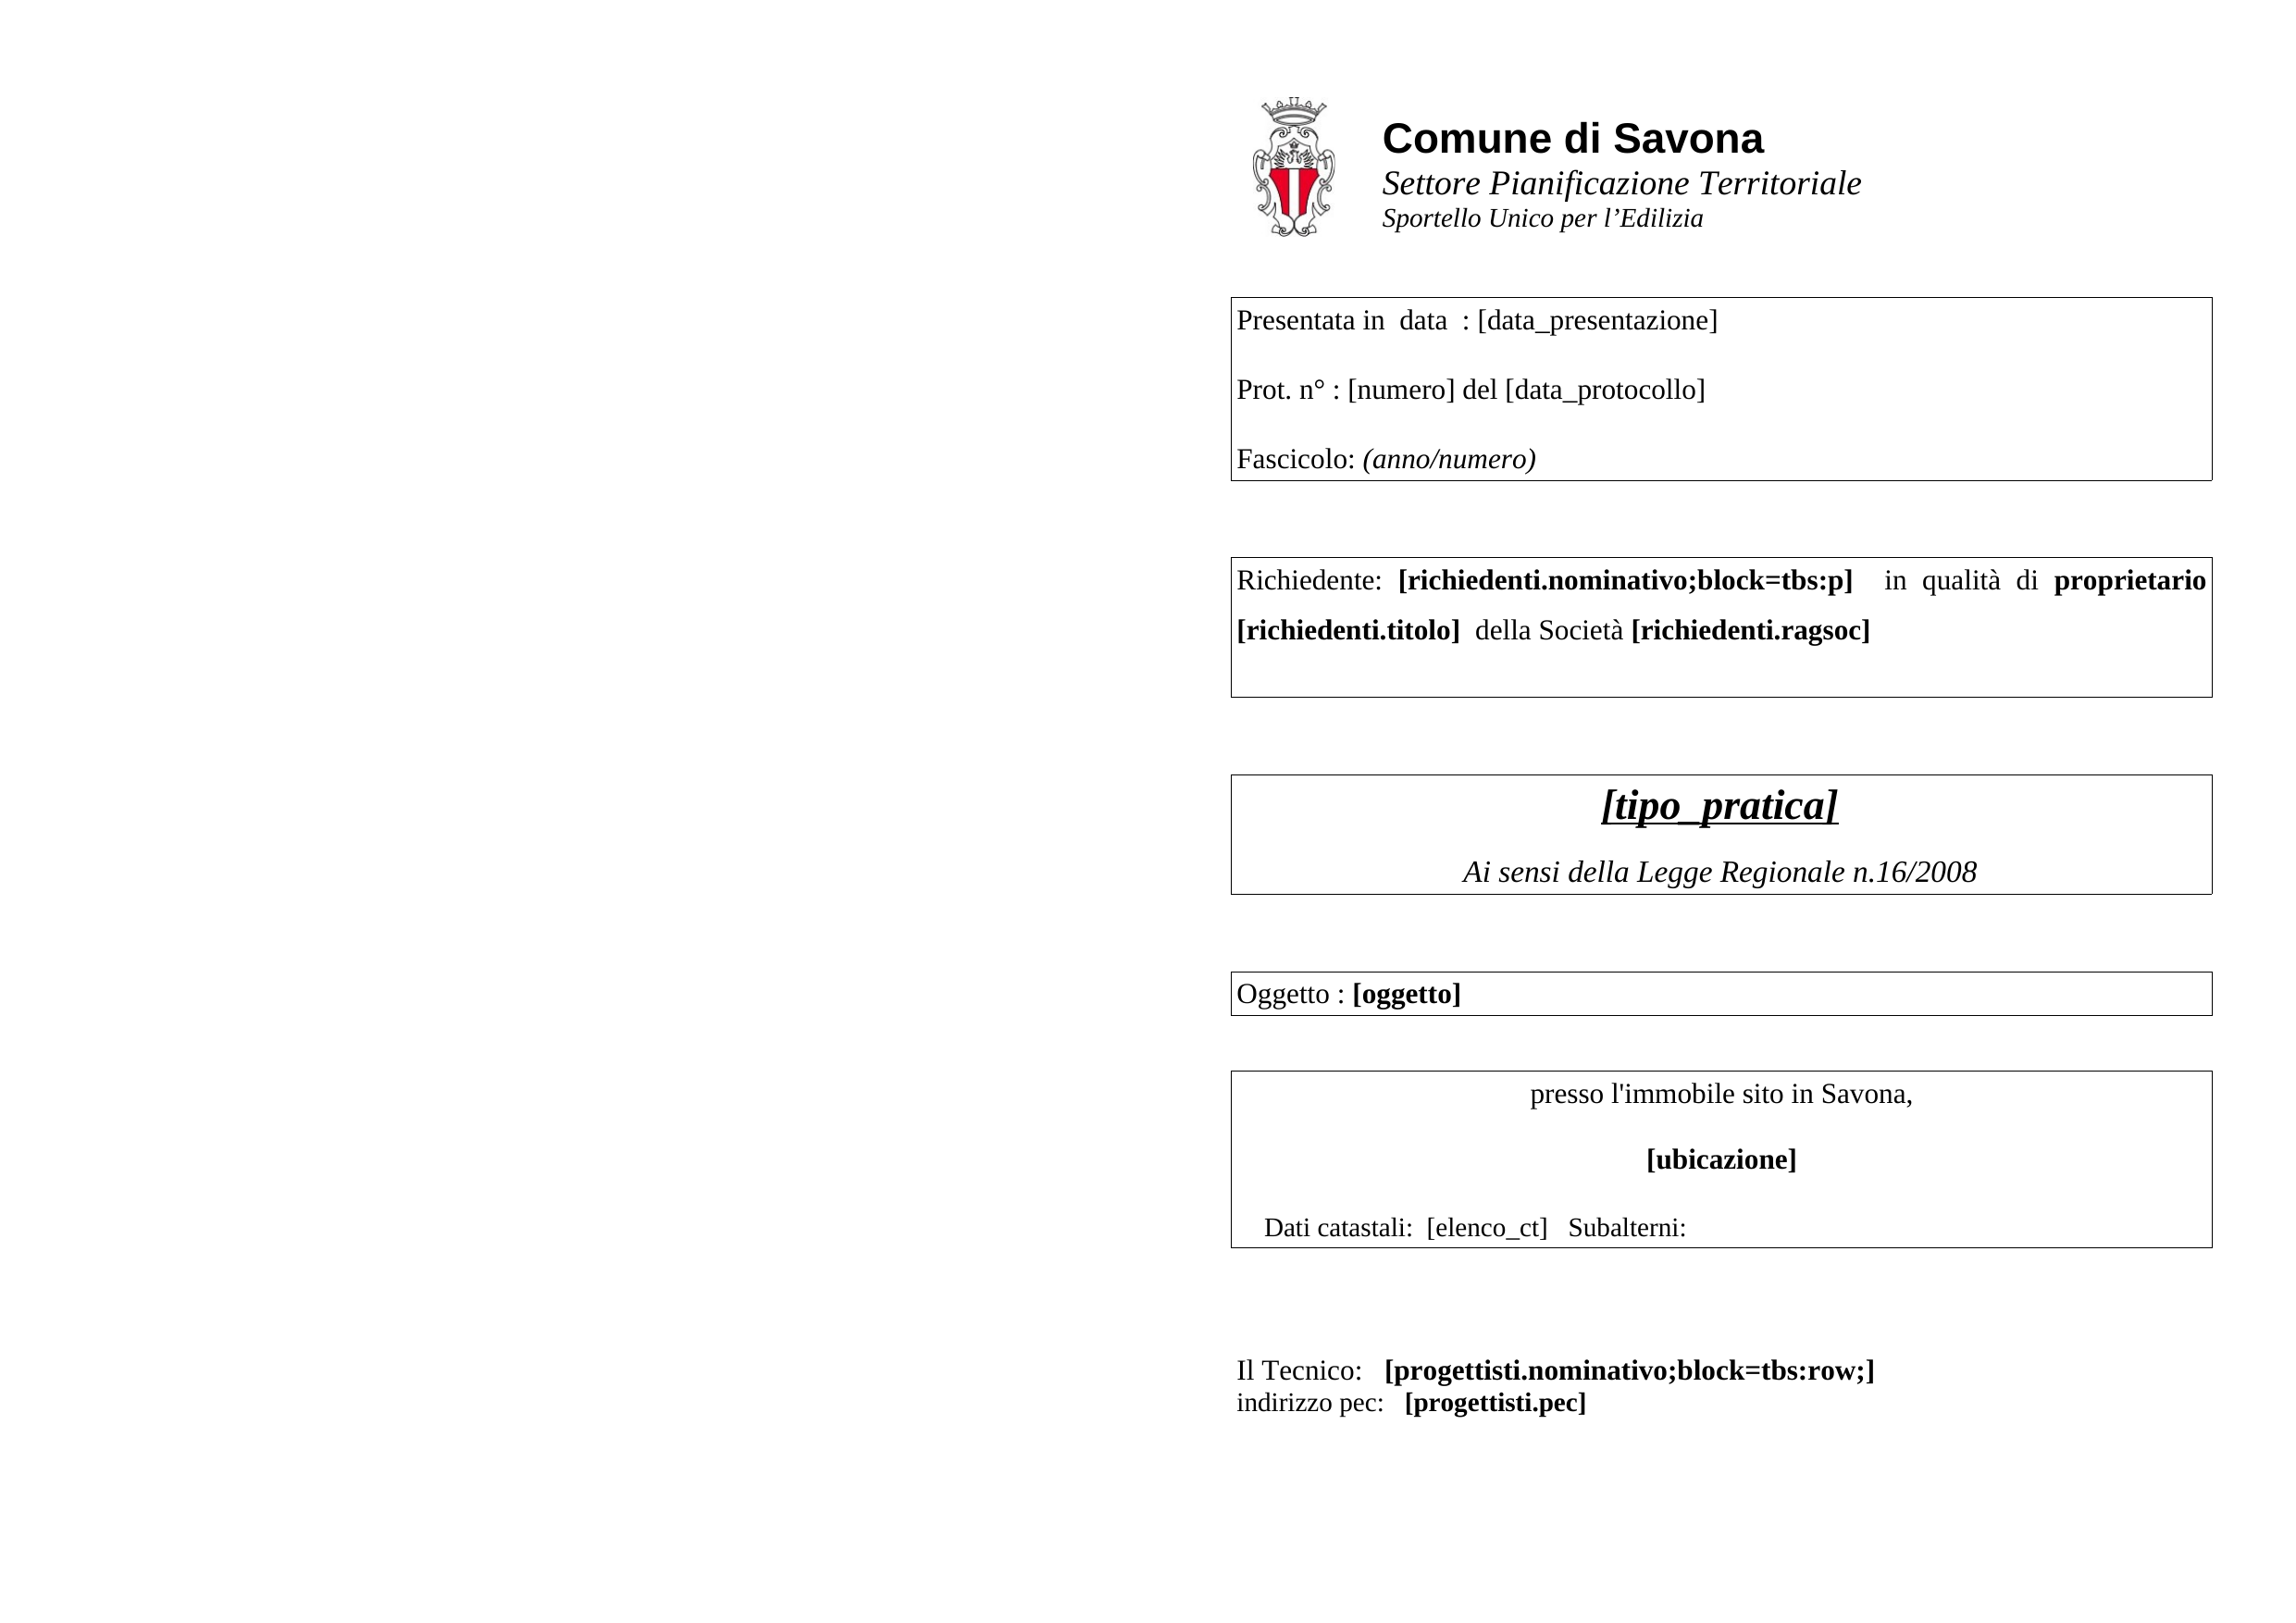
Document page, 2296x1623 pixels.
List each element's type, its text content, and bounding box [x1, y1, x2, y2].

table_cell [82, 557, 1231, 650]
table_cell Presentata in data : [data_presentazione] Prot. n° : [numero] del [data_protocollo] Fascicolo: (anno/numero) [1232, 298, 2212, 479]
table_cell [82, 651, 1231, 697]
table_cell [1231, 1016, 2212, 1071]
table_cell [82, 774, 1231, 894]
table_cell Il Tecnico: [progettisti.nominativo;block=tbs:row;] indirizzo pec: [progettisti.pec] [1231, 1347, 2212, 1422]
table_cell [82, 1347, 1231, 1422]
table_cell [82, 1015, 1231, 1071]
table_cell [1231, 265, 2212, 297]
table_cell [82, 697, 1231, 774]
table_cell [82, 480, 1231, 557]
table_cell [82, 1247, 1231, 1347]
table_cell [82, 894, 1231, 972]
table_cell [82, 297, 1231, 479]
table_cell Oggetto : [oggetto] [1232, 973, 2212, 1015]
table_cell [1231, 1248, 2212, 1347]
table_cell [1231, 481, 2212, 557]
table_cell [82, 265, 1231, 297]
table_cell [tipo_pratica] Ai sensi della Legge Regionale n.16/2008 [1232, 775, 2212, 894]
table_header Comune di Savona Settore Pianificazione Territoriale Sportello Unico per l’Edilizia [1377, 82, 2212, 265]
table_cell [82, 1071, 1231, 1247]
table_cell presso l'immobile sito in Savona, [ubicazione] Dati catastali: [elenco_ct] Subalterni: [1232, 1072, 2212, 1247]
table_cell Richiedente: [richiedenti.nominativo;block=tbs:p] in qualità di proprietario [richiedenti.titolo] della Società [richiedenti.ragsoc] [1232, 558, 2212, 650]
table_cell [1231, 698, 2212, 774]
table_cell [82, 972, 1231, 1015]
picture [1252, 97, 1335, 237]
table_cell [1231, 895, 2212, 972]
table_cell [1232, 651, 2212, 697]
table_header [82, 82, 1231, 265]
table_header [1231, 82, 1377, 265]
